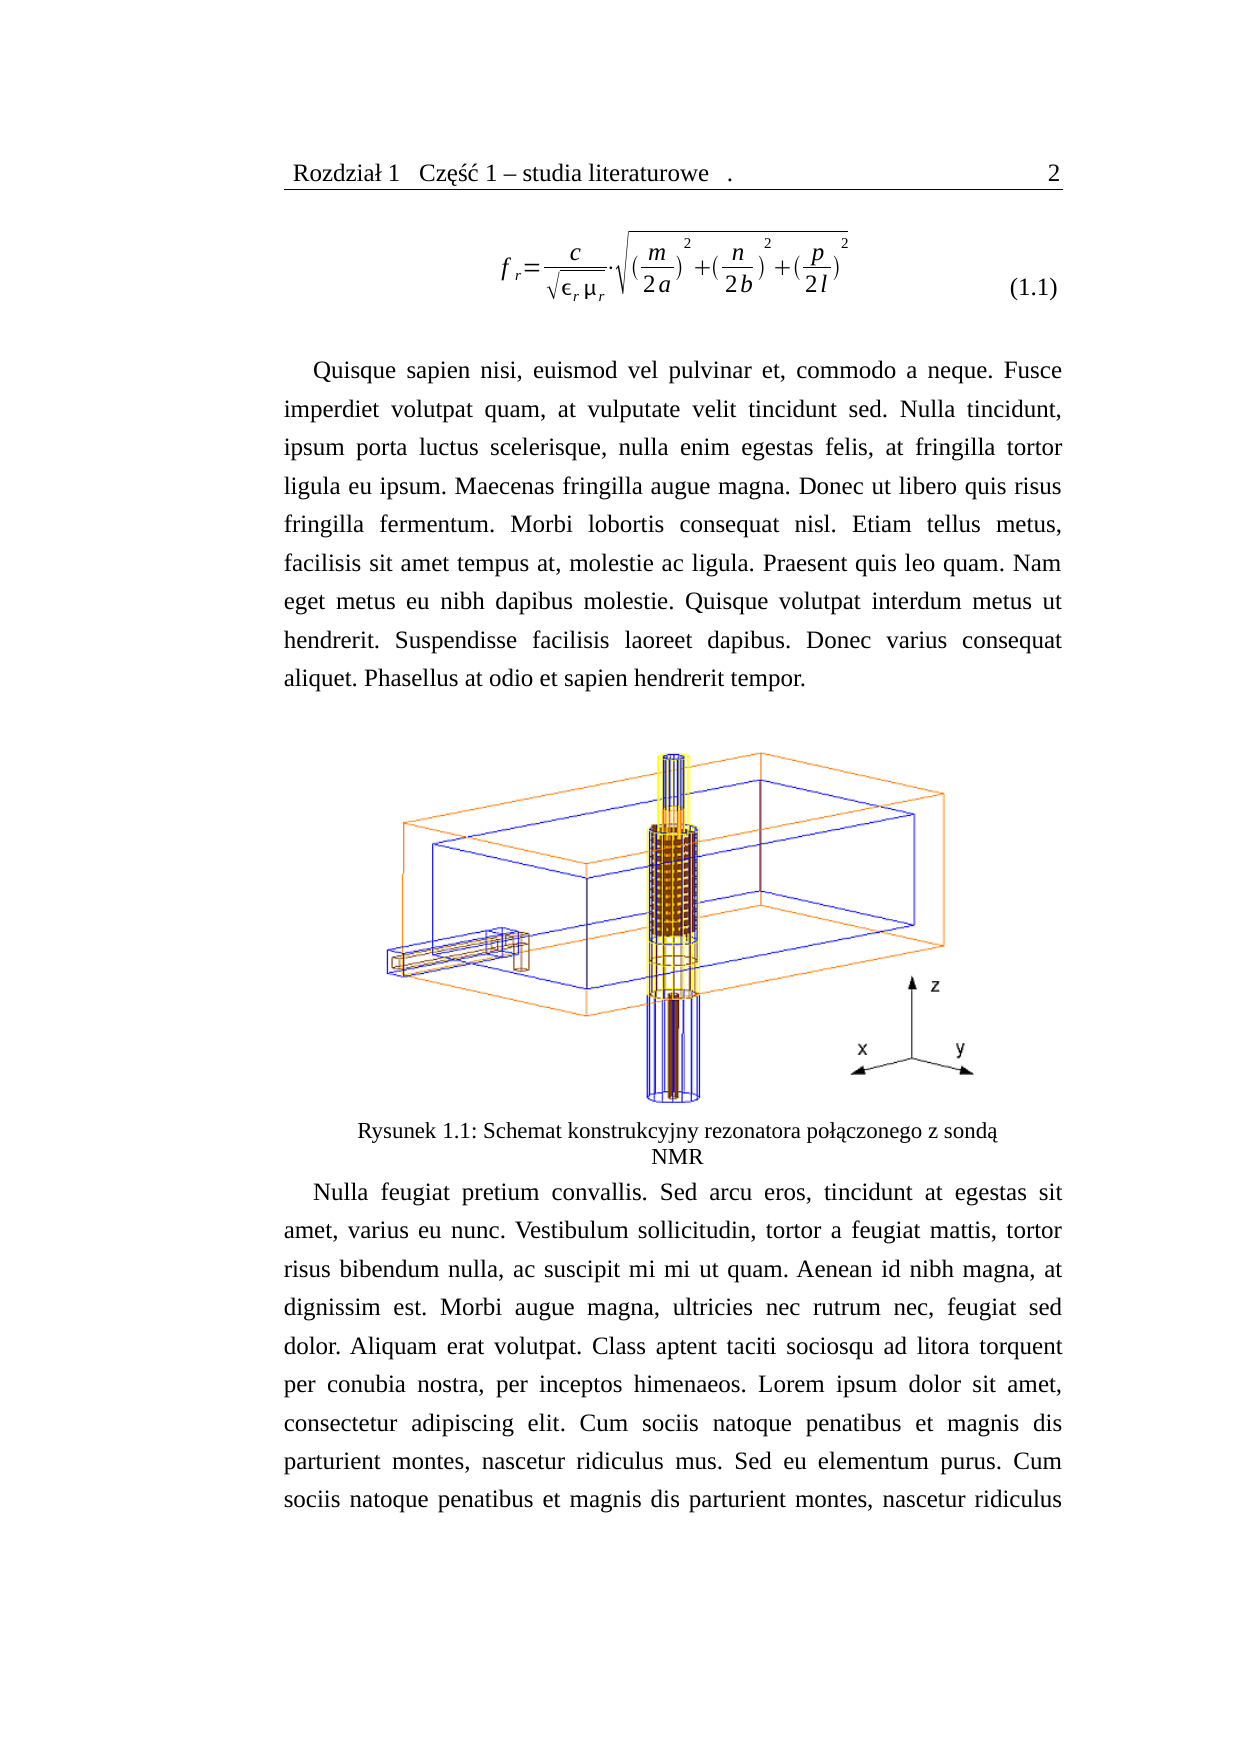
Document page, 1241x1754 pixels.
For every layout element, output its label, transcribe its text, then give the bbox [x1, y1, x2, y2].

table_header [284, 219, 976, 348]
text Nulla feugiat pretium convallis. Sed arcu eros, tincidunt at egestas sit amet, varius eu nunc. Vestibulum sollicitudin, tortor a feugiat mattis, tortor risus bibendum nulla, ac suscipit mi mi ut quam. Aenean id nibh magna, at dignissim est. Morbi augue magna, ultricies nec rutrum nec, feugiat sed dolor. Aliquam erat volutpat. Class aptent taciti sociosqu ad litora torquent per conubia nostra, per inceptos himenaeos. Lorem ipsum dolor sit amet, consectetur adipiscing elit. Cum sociis natoque penatibus et magnis dis parturient montes, nascetur ridiculus mus. Sed eu elementum purus. Cum sociis natoque penatibus et magnis dis parturient montes, nascetur ridiculus [283, 694, 1063, 1516]
subtitle Rysunek 1.1: Schemat konstrukcyjny rezonatora połączonego z sondą NMR [344, 1117, 1011, 1169]
table_header (1.1) [976, 219, 1063, 348]
text Quisque sapien nisi, euismod vel pulvinar et, commodo a neque. Fusce imperdiet volutpat quam, at vulputate velit tincidunt sed. Nulla tincidunt, ipsum porta luctus scelerisque, nulla enim egestas felis, at fringilla tortor ligula eu ipsum. Maecenas fringilla augue magna. Donec ut libero quis risus fringilla fermentum. Morbi lobortis consequat nisl. Etiam tellus metus, facilisis sit amet tempus at, molestie ac ligula. Praesent quis leo quam. Nam eget metus eu nibh dapibus molestie. Quisque volutpat interdum metus ut hendrerit. Suspendisse facilisis laoreet dapibus. Donec varius consequat aliquet. Phasellus at odio et sapien hendrerit tempor. [283, 348, 1063, 694]
picture [344, 733, 1011, 1117]
